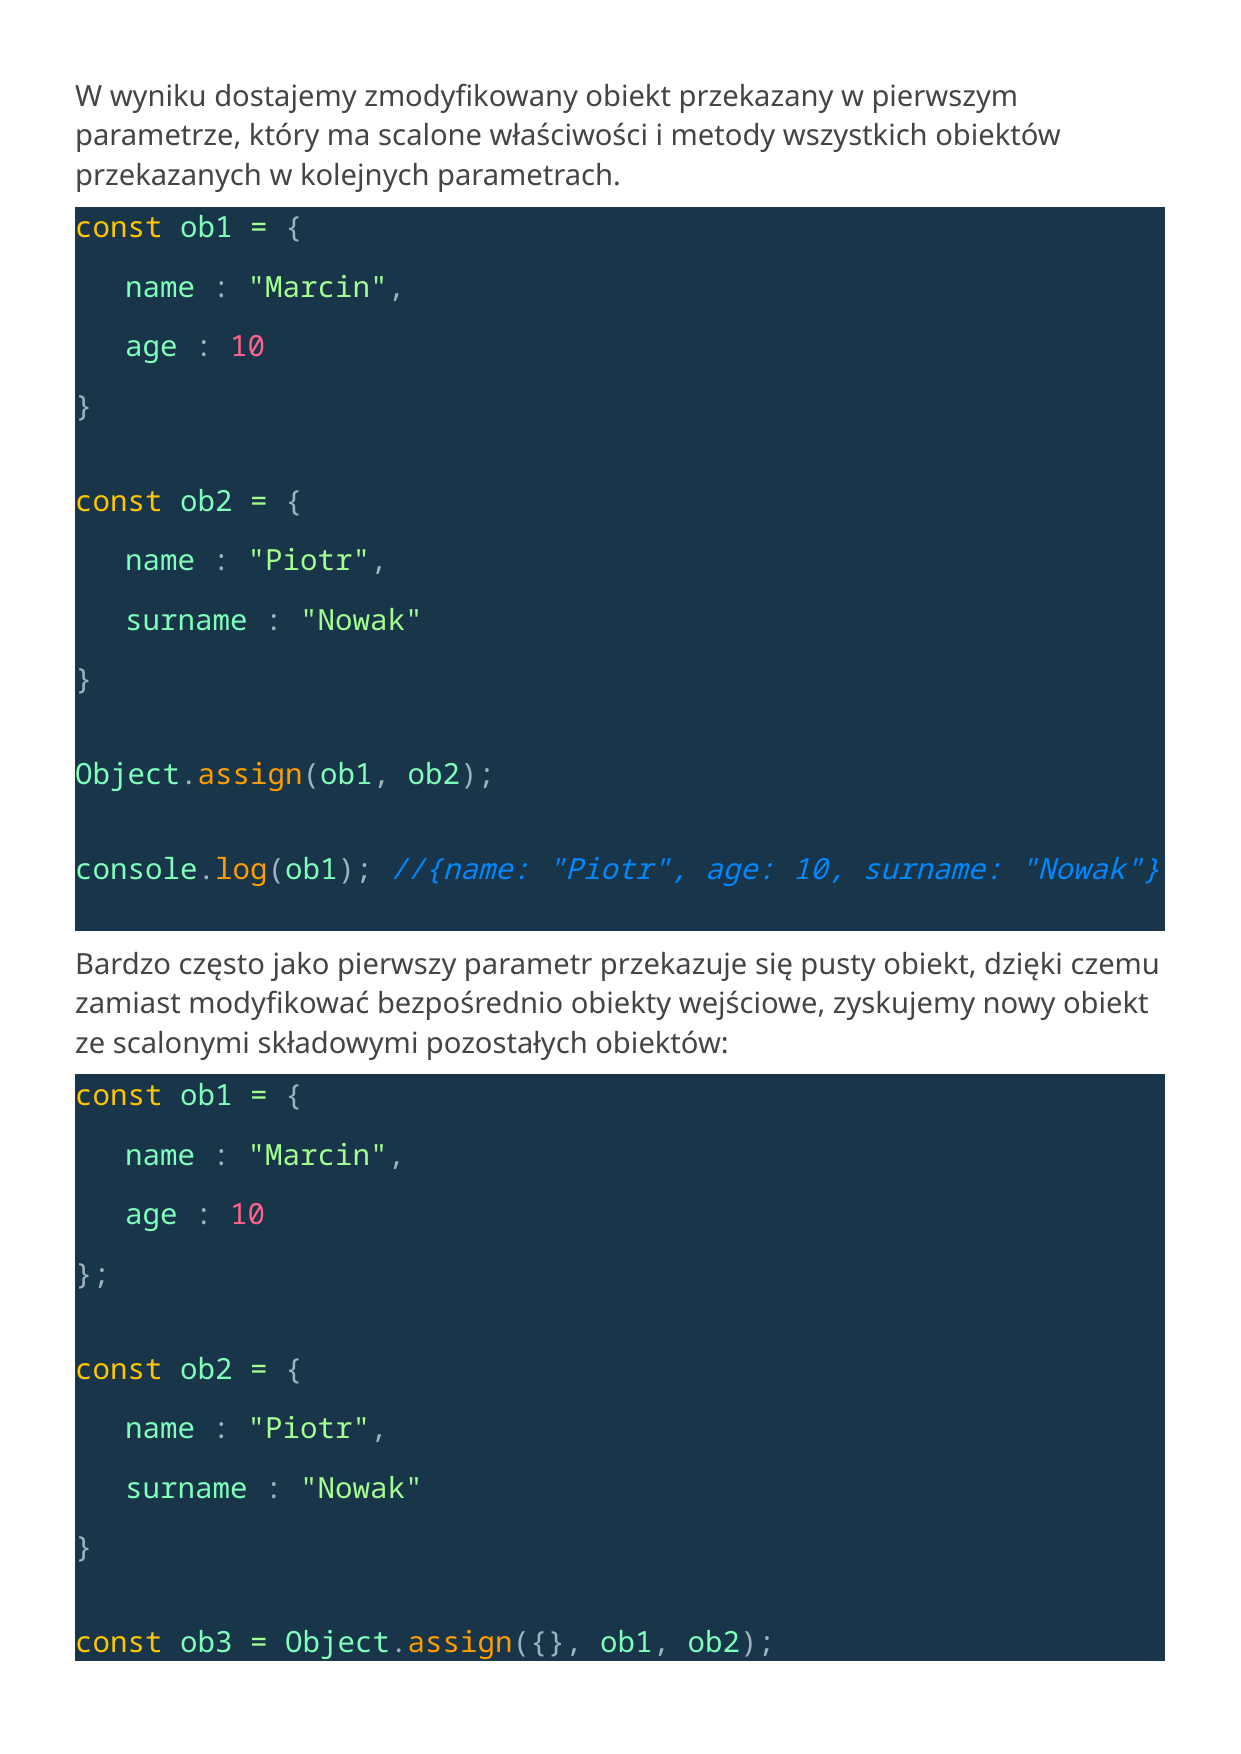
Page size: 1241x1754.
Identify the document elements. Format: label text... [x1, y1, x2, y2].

text age : 10 [75, 326, 1165, 365]
text age : 10 [75, 1193, 1165, 1233]
text }; [75, 1253, 1165, 1293]
text } [75, 658, 1165, 698]
text Bardzo często jako pierwszy parametr przekazuje się pusty obiekt, dzięki czemu zamiast modyfikować bezpośrednio obiekty wejściowe, zyskujemy nowy obiekt ze scalonymi składowymi pozostałych obiektów: [75, 943, 1165, 1062]
text const ob2 = { [75, 1348, 1165, 1388]
text name : "Marcin", [75, 266, 1165, 306]
text surname : "Nowak" [75, 1467, 1165, 1507]
text surname : "Nowak" [75, 599, 1165, 638]
text W wyniku dostajemy zmodyfikowany obiekt przekazany w pierwszym parametrze, który ma scalone właściwości i metody wszystkich obiektów przekazanych w kolejnych parametrach. [75, 75, 1165, 194]
text name : "Piotr", [75, 1407, 1165, 1447]
text const ob2 = { [75, 480, 1165, 519]
text console.log(ob1); //{name: "Piotr", age: 10, surname: "Nowak"} [75, 848, 1165, 888]
text const ob3 = Object.assign({}, ob1, ob2); [75, 1621, 1165, 1661]
text } [75, 1526, 1165, 1566]
text } [75, 385, 1165, 425]
text name : "Piotr", [75, 539, 1165, 579]
text name : "Marcin", [75, 1134, 1165, 1174]
text Object.assign(ob1, ob2); [75, 753, 1165, 793]
text const ob1 = { [75, 207, 1165, 246]
text const ob1 = { [75, 1074, 1165, 1114]
